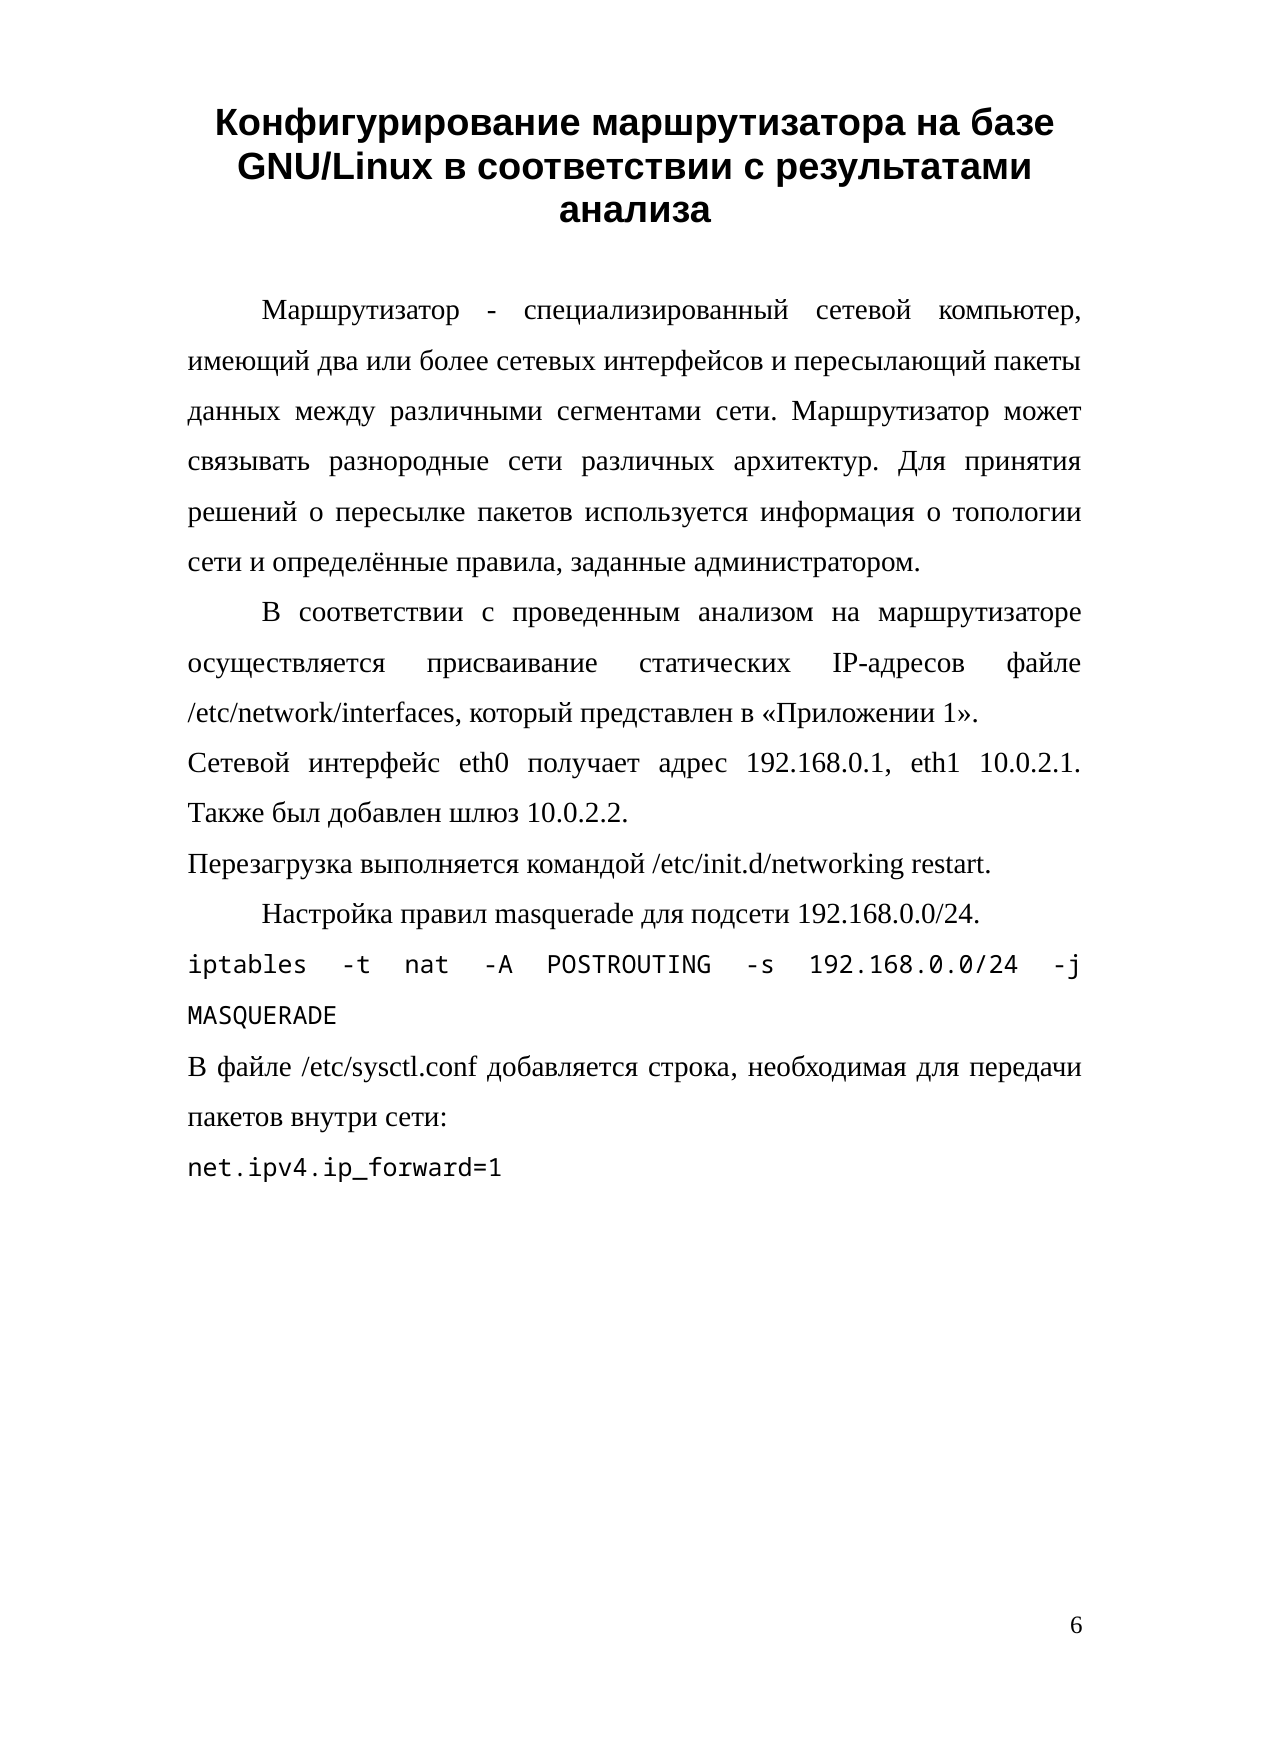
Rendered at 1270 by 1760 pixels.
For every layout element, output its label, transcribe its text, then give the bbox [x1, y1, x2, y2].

text В файле /etc/sysctl.conf добавляется строка, необходимая для передачи пакетов внутри сети: [187, 1049, 1082, 1132]
text В соответствии с проведенным анализом на маршрутизаторе осуществляется присваивание статических IP-адресов файле /etc/network/interfaces, который представлен в «Приложении 1». [187, 594, 1082, 728]
text Настройка правил masquerade для подсети 192.168.0.0/24. [187, 896, 1082, 930]
text iptables -t nat -A POSTROUTING -s 192.168.0.0/24 -j MASQUERADE [187, 947, 1082, 1032]
text Сетевой интерфейс eth0 получает адрес 192.168.0.1, eth1 10.0.2.1. Также был добавлен шлюз 10.0.2.2. [187, 745, 1082, 829]
text Перезагрузка выполняется командой /etc/init.d/networking restart. [187, 846, 1082, 879]
text net.ipv4.ip_forward=1 [187, 1149, 1082, 1183]
text Маршрутизатор - специализированный сетевой компьютер, имеющий два или более сетевых интерфейсов и пересылающий пакеты данных между различными сегментами сети. Маршрутизатор может связывать разнородные сети различных архитектур. Для принятия решений о пересылке пакетов используется информация о топологии сети и определённые правила, заданные администратором. [187, 292, 1082, 578]
subtitle Конфигурирование маршрутизатора на базе GNU/Linux в соответствии с результатами анализа [187, 100, 1082, 231]
